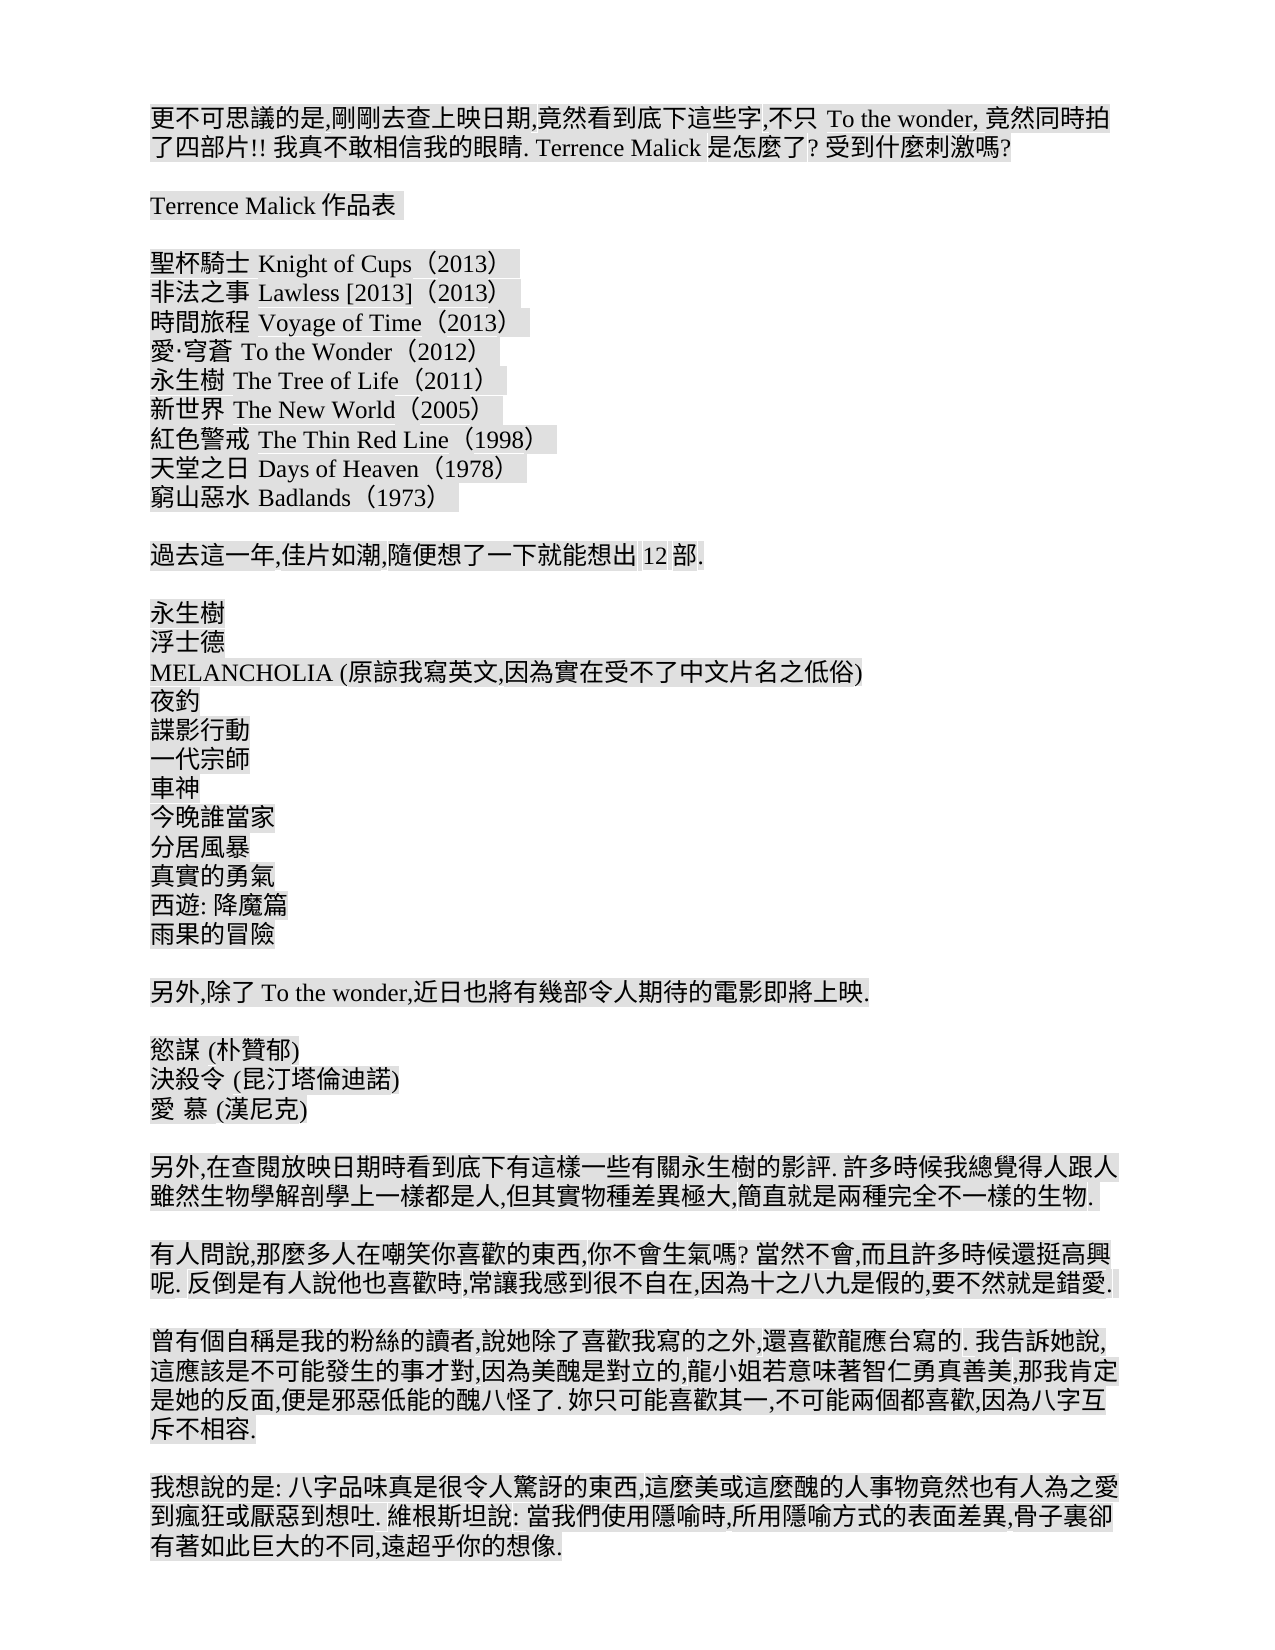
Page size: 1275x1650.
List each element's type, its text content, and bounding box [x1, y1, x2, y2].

text 更不可思議的是,剛剛去查上映日期,竟然看到底下這些字,不只 To the wonder, 竟然同時拍了四部片!! 我真不敢相信我的眼睛. Terrence Malick 是怎麼了? 受到什麼刺激嗎? Terrence Malick作品表 聖杯騎士 Knight of Cups（2013） 非法之事 Lawless [2013]（2013） 時間旅程 Voyage of Time（2013） 愛‧穹蒼 To the Wonder（2012） 永生樹 The Tree of Life（2011） 新世界 The New World（2005） 紅色警戒 The Thin Red Line（1998） 天堂之日 Days of Heaven（1978） 窮山惡水 Badlands（1973） 過去這一年,佳片如潮,隨便想了一下就能想出12部. 永生樹 浮士德 MELANCHOLIA (原諒我寫英文,因為實在受不了中文片名之低俗) 夜釣 諜影行動 一代宗師 車神 今晚誰當家 分居風暴 真實的勇氣 西遊: 降魔篇 雨果的冒險 另外,除了To the wonder,近日也將有幾部令人期待的電影即將上映. 慾謀 (朴贊郁) 決殺令 (昆汀塔倫迪諾) 愛 慕 (漢尼克) 另外,在查閱放映日期時看到底下有這樣一些有關永生樹的影評. 許多時候我總覺得人跟人雖然生物學解剖學上一樣都是人,但其實物種差異極大,簡直就是兩種完全不一樣的生物. 有人問說,那麼多人在嘲笑你喜歡的東西,你不會生氣嗎? 當然不會,而且許多時候還挺高興呢. 反倒是有人說他也喜歡時,常讓我感到很不自在,因為十之八九是假的,要不然就是錯愛. 曾有個自稱是我的粉絲的讀者,說她除了喜歡我寫的之外,還喜歡龍應台寫的. 我告訴她說,這應該是不可能發生的事才對,因為美醜是對立的,龍小姐若意味著智仁勇真善美,那我肯定是她的反面,便是邪惡低能的醜八怪了. 妳只可能喜歡其一,不可能兩個都喜歡,因為八字互斥不相容. 我想說的是: 八字品味真是很令人驚訝的東西,這麼美或這麼醜的人事物竟然也有人為之愛到瘋狂或厭惡到想吐. 維根斯坦說: 當我們使用隱喻時,所用隱喻方式的表面差異,骨子裏卻有著如此巨大的不同,遠超乎你的想像. [150, 75, 1125, 1561]
